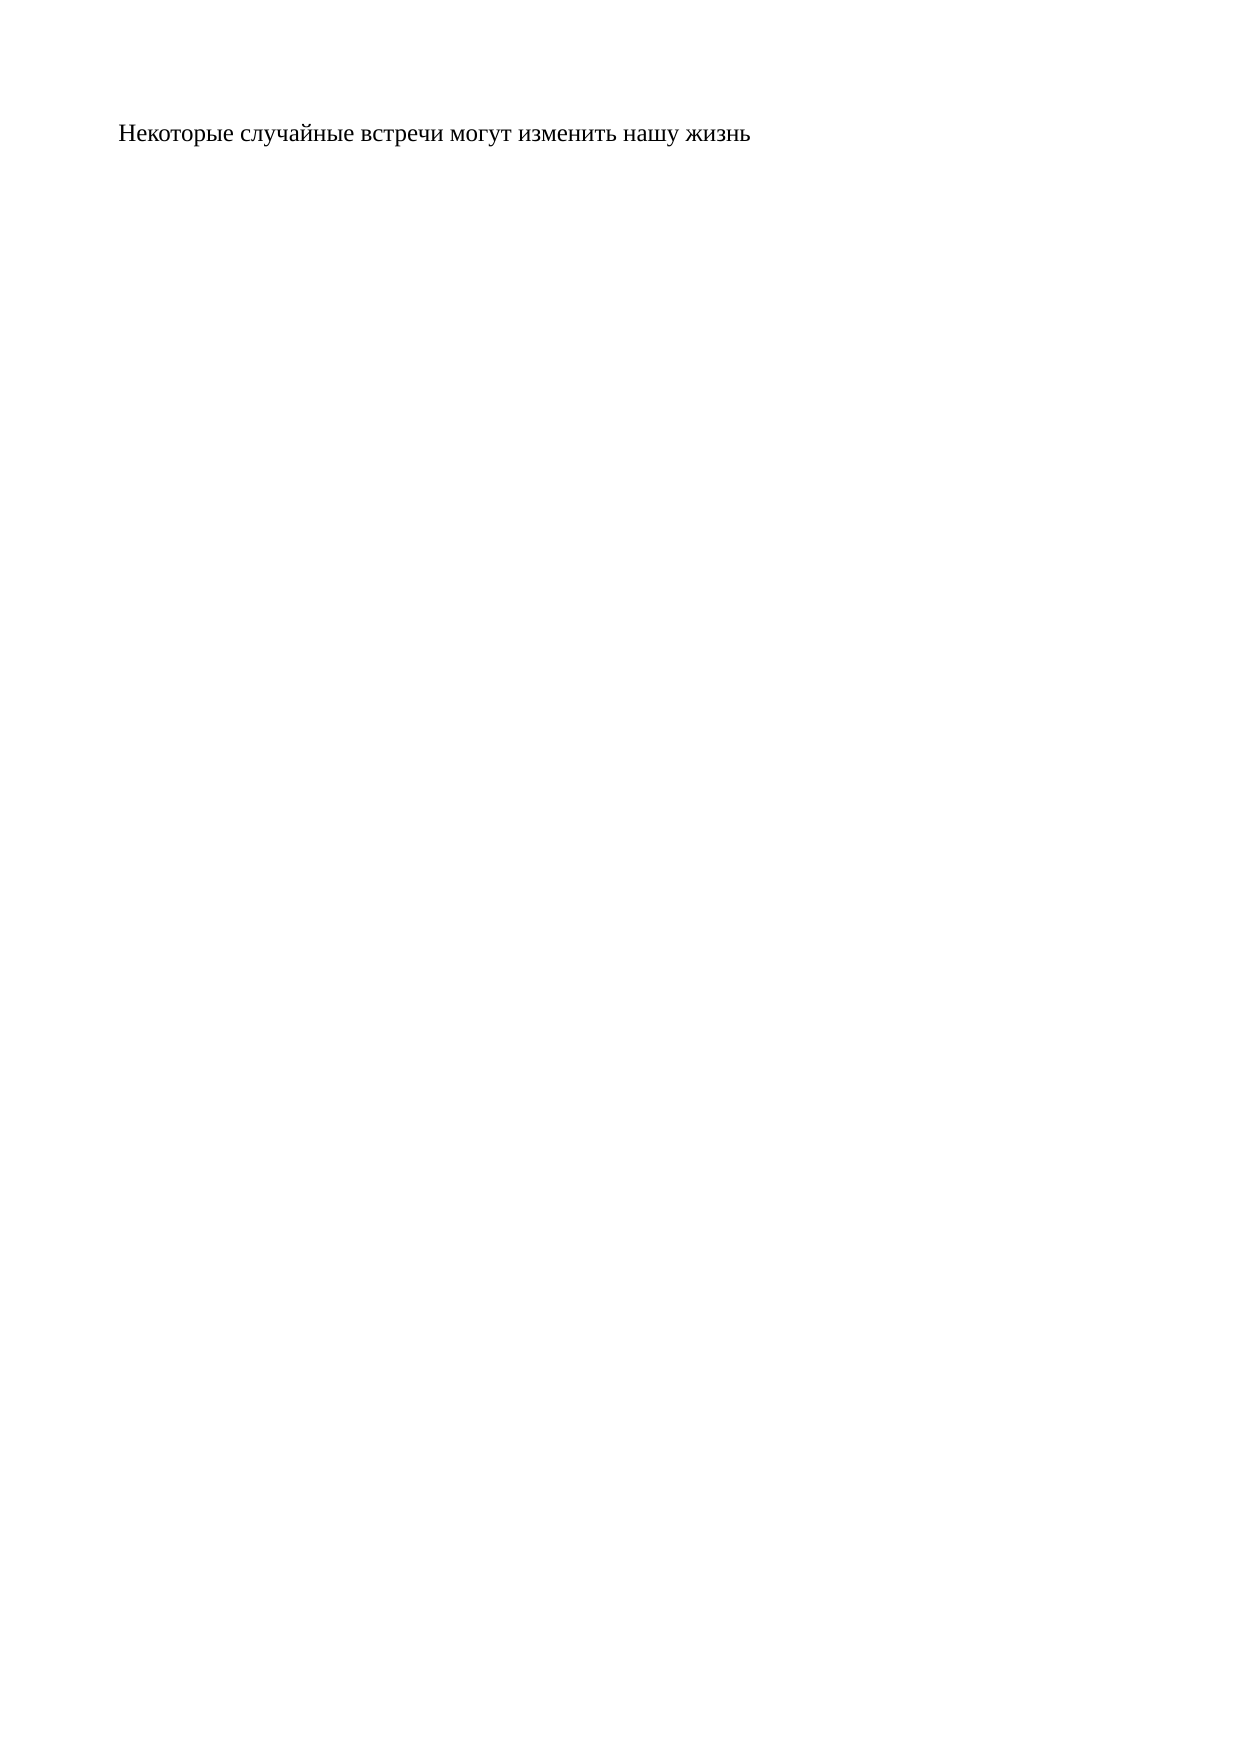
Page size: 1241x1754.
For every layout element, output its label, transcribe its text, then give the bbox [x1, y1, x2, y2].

text Некоторые случайные встречи могут изменить нашу жизнь [118, 118, 1122, 147]
